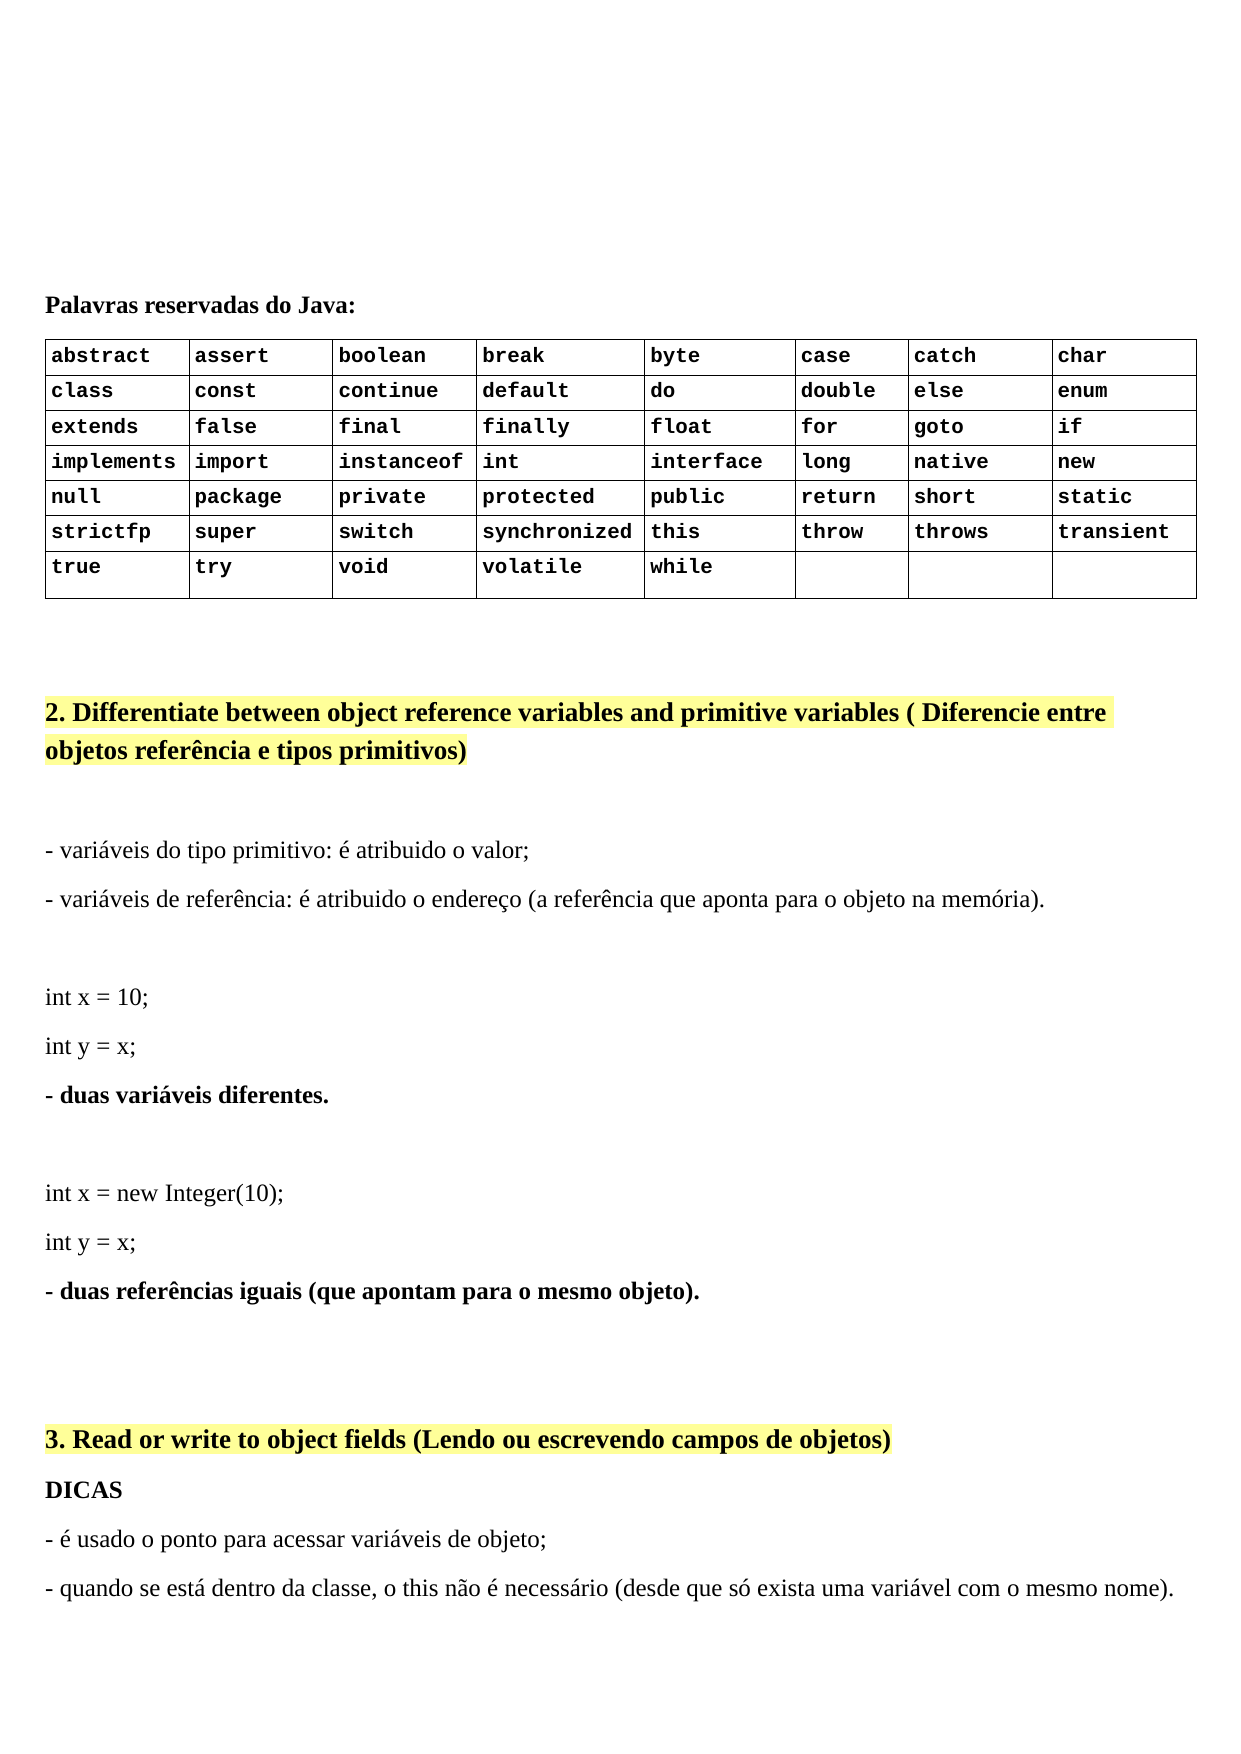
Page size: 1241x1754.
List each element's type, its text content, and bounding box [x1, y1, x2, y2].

table_cell native [909, 446, 1052, 480]
text int y = x; [45, 1031, 1196, 1060]
table_cell class [46, 376, 189, 410]
table_cell null [46, 481, 189, 515]
table_header break [477, 340, 644, 374]
table_header boolean [333, 340, 476, 374]
table_cell [796, 552, 908, 598]
table_cell static [1053, 481, 1196, 515]
text int x = 10; [45, 982, 1196, 1011]
table_header assert [190, 340, 332, 374]
table_cell implements [46, 446, 189, 480]
text int x = new Integer(10); [45, 1178, 1196, 1207]
table_cell void [333, 552, 476, 598]
table_cell enum [1053, 376, 1196, 410]
table_header abstract [46, 340, 189, 374]
table_cell true [46, 552, 189, 598]
text 2. Differentiate between object reference variables and primitive variables ( Diferencie entre objetos referência e tipos primitivos) [45, 696, 1196, 765]
table_cell try [190, 552, 332, 598]
table_cell finally [477, 411, 644, 445]
table_cell if [1053, 411, 1196, 445]
table_cell const [190, 376, 332, 410]
table_cell int [477, 446, 644, 480]
table_cell throw [796, 516, 908, 551]
table_cell extends [46, 411, 189, 445]
table_cell package [190, 481, 332, 515]
table_header byte [645, 340, 795, 374]
table_cell double [796, 376, 908, 410]
text - é usado o ponto para acessar variáveis de objeto; [45, 1524, 1196, 1553]
table_cell float [645, 411, 795, 445]
table_cell return [796, 481, 908, 515]
table_cell goto [909, 411, 1052, 445]
text Palavras reservadas do Java: [45, 290, 1196, 319]
table_cell long [796, 446, 908, 480]
table_cell import [190, 446, 332, 480]
table_cell protected [477, 481, 644, 515]
table_cell else [909, 376, 1052, 410]
text int y = x; [45, 1227, 1196, 1256]
table_cell this [645, 516, 795, 551]
table_cell for [796, 411, 908, 445]
text - duas referências iguais (que apontam para o mesmo objeto). [45, 1276, 1196, 1305]
table_cell continue [333, 376, 476, 410]
table_cell [909, 552, 1052, 598]
text - duas variáveis diferentes. [45, 1080, 1196, 1109]
table_cell volatile [477, 552, 644, 598]
table_cell interface [645, 446, 795, 480]
table_cell synchronized [477, 516, 644, 551]
table_cell false [190, 411, 332, 445]
text 3. Read or write to object fields (Lendo ou escrevendo campos de objetos) [45, 1423, 1196, 1454]
table_cell new [1053, 446, 1196, 480]
table_cell short [909, 481, 1052, 515]
table_cell [1053, 552, 1196, 598]
table_cell public [645, 481, 795, 515]
table_header char [1053, 340, 1196, 374]
table_header catch [909, 340, 1052, 374]
table_cell switch [333, 516, 476, 551]
table_cell instanceof [333, 446, 476, 480]
table_cell while [645, 552, 795, 598]
table_cell do [645, 376, 795, 410]
table_header case [796, 340, 908, 374]
text DICAS [45, 1475, 1196, 1504]
text - quando se está dentro da classe, o this não é necessário (desde que só exista uma variável com o mesmo nome). [45, 1573, 1196, 1602]
table_cell throws [909, 516, 1052, 551]
table_cell final [333, 411, 476, 445]
table_cell super [190, 516, 332, 551]
table_cell strictfp [46, 516, 189, 551]
text - variáveis de referência: é atribuido o endereço (a referência que aponta para o objeto na memória). [45, 884, 1196, 912]
text - variáveis do tipo primitivo: é atribuido o valor; [45, 835, 1196, 863]
table_cell private [333, 481, 476, 515]
table_cell transient [1053, 516, 1196, 551]
table_cell default [477, 376, 644, 410]
